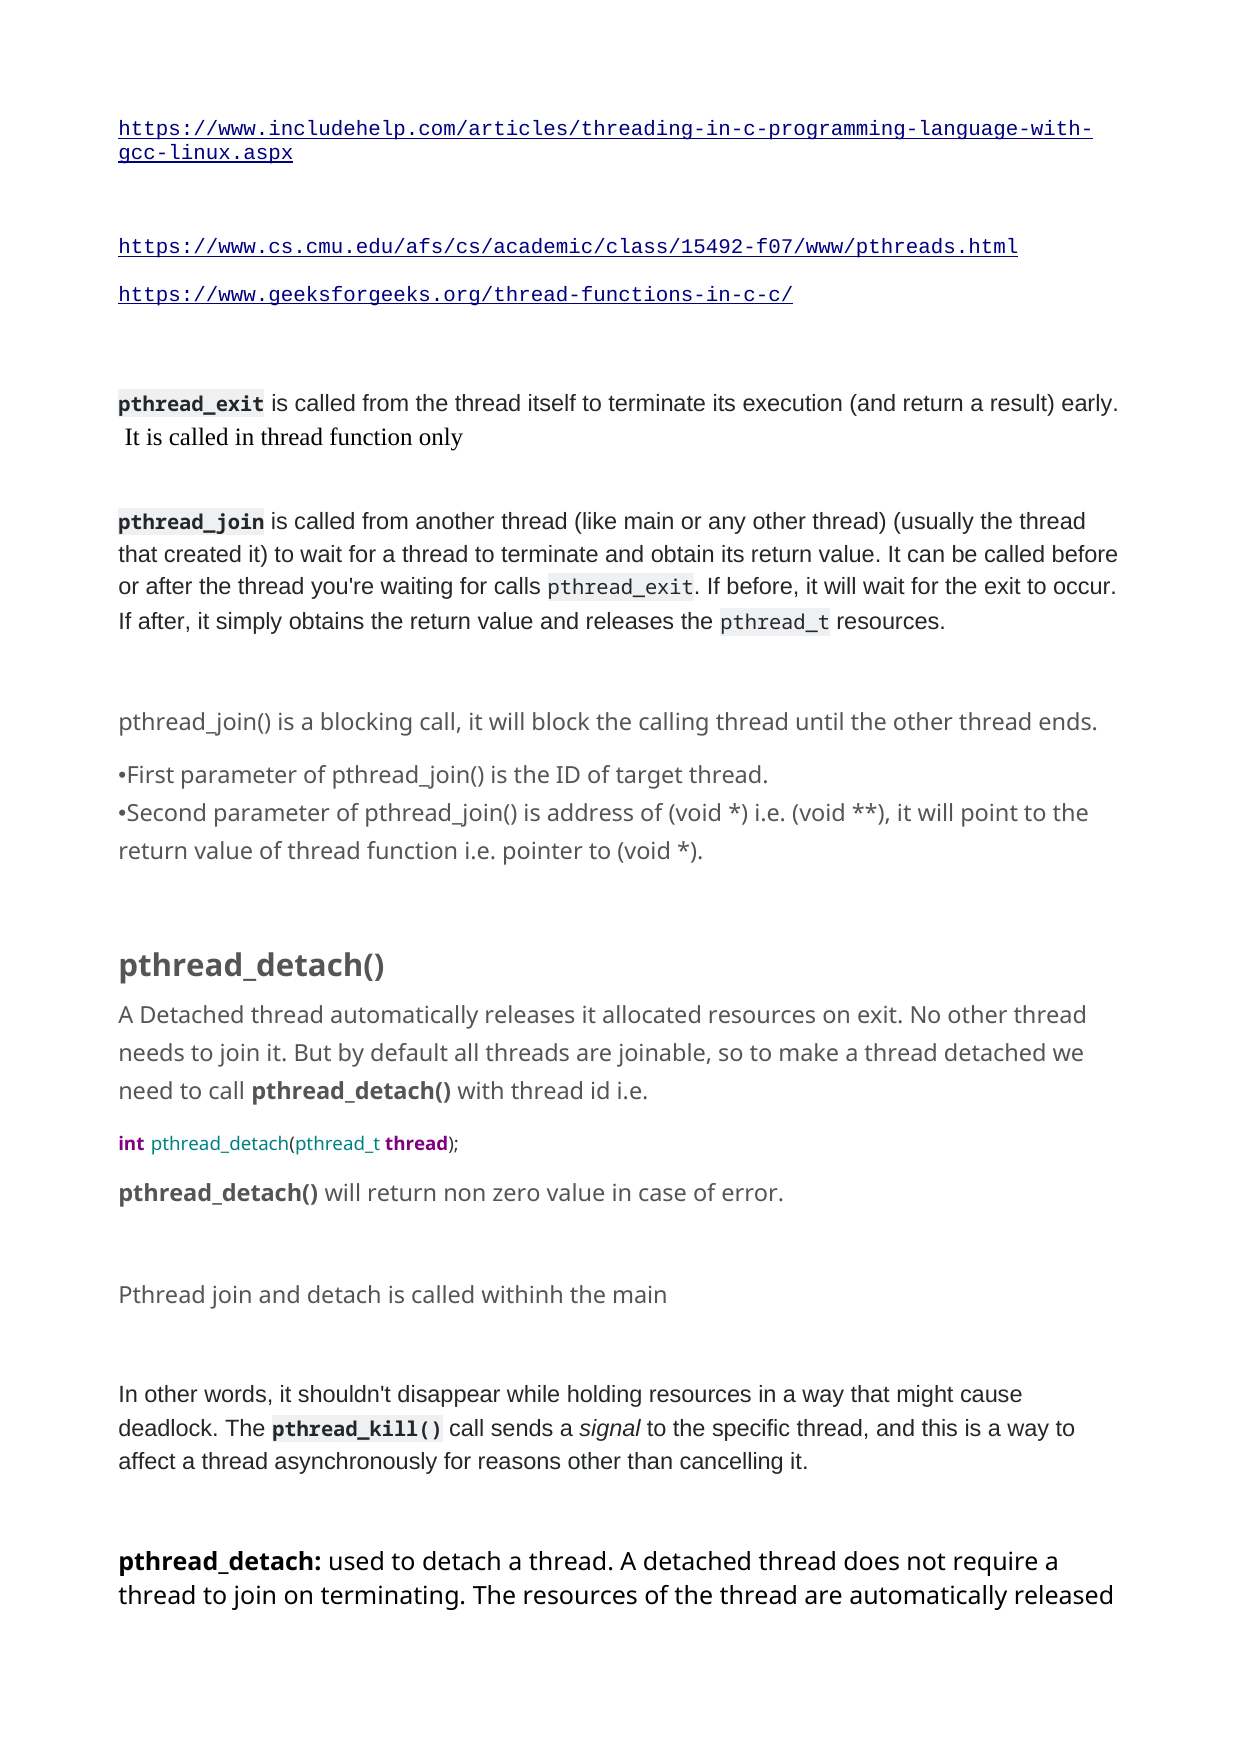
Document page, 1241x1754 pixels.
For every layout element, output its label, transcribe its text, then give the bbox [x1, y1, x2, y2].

text pthread_exit is called from the thread itself to terminate its execution (and return a result) early. [118, 389, 1122, 417]
text https://www.cs.cmu.edu/afs/cs/academic/class/15492-f07/www/pthreads.html [118, 236, 1122, 260]
list Second parameter of pthread_join() is address of (void *) i.e. (void **), it will point to the return value of thread function i.e. pointer to (void *). [118, 796, 1122, 867]
text int pthread_detach(pthread_t thread); [118, 1127, 1122, 1156]
list First parameter of pthread_join() is the ID of target thread. [118, 758, 1122, 790]
text pthread_join is called from another thread (like main or any other thread) (usually the thread that created it) to wait for a thread to terminate and obtain its return value. It can be called before or after the thread you're waiting for calls pthread_exit. If before, it will wait for the exit to occur. If after, it simply obtains the return value and releases the pthread_t resources. [118, 472, 1122, 636]
subtitle pthread_detach() [118, 943, 1122, 985]
text It is called in thread function only [118, 422, 1122, 451]
text https://www.geeksforgeeks.org/thread-functions-in-c-c/ [118, 284, 1122, 307]
text A Detached thread automatically releases it allocated resources on exit. No other thread needs to join it. But by default all threads are joinable, so to make a thread detached we need to call pthread_detach() with thread id i.e. [118, 998, 1122, 1107]
text pthread_detach: used to detach a thread. A detached thread does not require a thread to join on terminating. The resources of the thread are automatically released [118, 1543, 1122, 1611]
text In other words, it shouldn't disappear while holding resources in a way that might cause deadlock. The pthread_kill() call sends a signal to the specific thread, and this is a way to affect a thread asynchronously for reasons other than cancelling it. [118, 1381, 1122, 1474]
text pthread_join() is a blocking call, it will block the calling thread until the other thread ends. [118, 705, 1122, 737]
text https://www.includehelp.com/articles/threading-in-c-programming-language-with-gcc-linux.aspx [118, 118, 1122, 165]
text Pthread join and detach is called withinh the main [118, 1278, 1122, 1311]
text pthread_detach() will return non zero value in case of error. [118, 1177, 1122, 1208]
